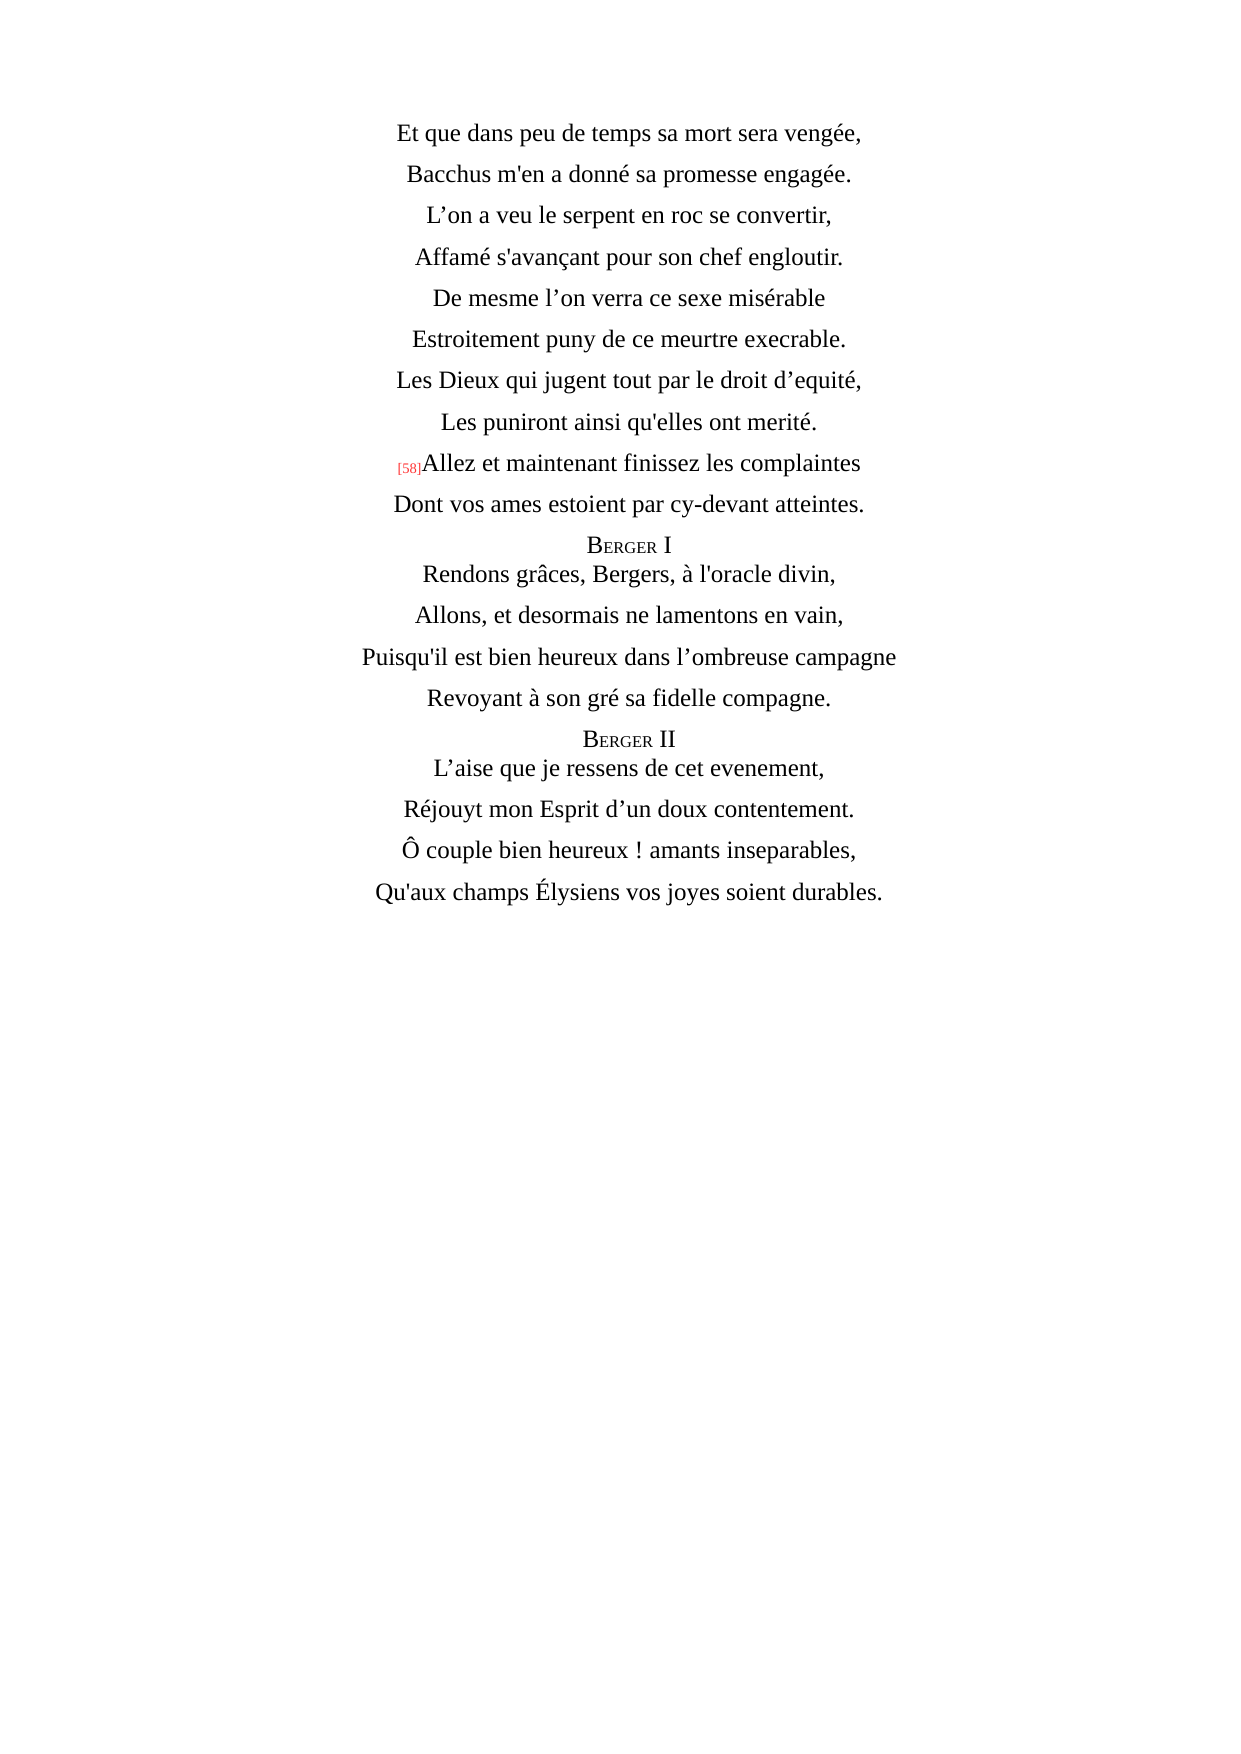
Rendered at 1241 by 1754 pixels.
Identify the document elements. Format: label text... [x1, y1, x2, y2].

text Berger II [118, 724, 1122, 753]
text Estroitement puny de ce meurtre execrable. [118, 324, 1122, 353]
text Dont vos ames estoient par cy-devant atteintes. [118, 489, 1122, 518]
text Et que dans peu de temps sa mort sera vengée, [118, 118, 1122, 147]
text Les puniront ainsi qu'elles ont merité. [118, 407, 1122, 436]
text Affamé s'avançant pour son chef engloutir. [118, 242, 1122, 271]
text De mesme l’on verra ce sexe misérable [118, 283, 1122, 312]
text L’on a veu le serpent en roc se convertir, [118, 201, 1122, 229]
text Puisqu'il est bien heureux dans l’ombreuse campagne [118, 642, 1122, 671]
text Réjouyt mon Esprit d’un doux contentement. [118, 794, 1122, 823]
text Revoyant à son gré sa fidelle compagne. [118, 683, 1122, 712]
text Ô couple bien heureux ! amants inseparables, [118, 836, 1122, 864]
text Les Dieux qui jugent tout par le droit d’equité, [118, 366, 1122, 394]
text Qu'aux champs Élysiens vos joyes soient durables. [118, 877, 1122, 906]
text [58]Allez et maintenant finissez les complaintes [118, 448, 1122, 477]
text Rendons grâces, Bergers, à l'oracle divin, [118, 559, 1122, 588]
text Allons, et desormais ne lamentons en vain, [118, 601, 1122, 629]
text Bacchus m'en a donné sa promesse engagée. [118, 159, 1122, 188]
text L’aise que je ressens de cet evenement, [118, 753, 1122, 782]
text Berger I [118, 531, 1122, 559]
